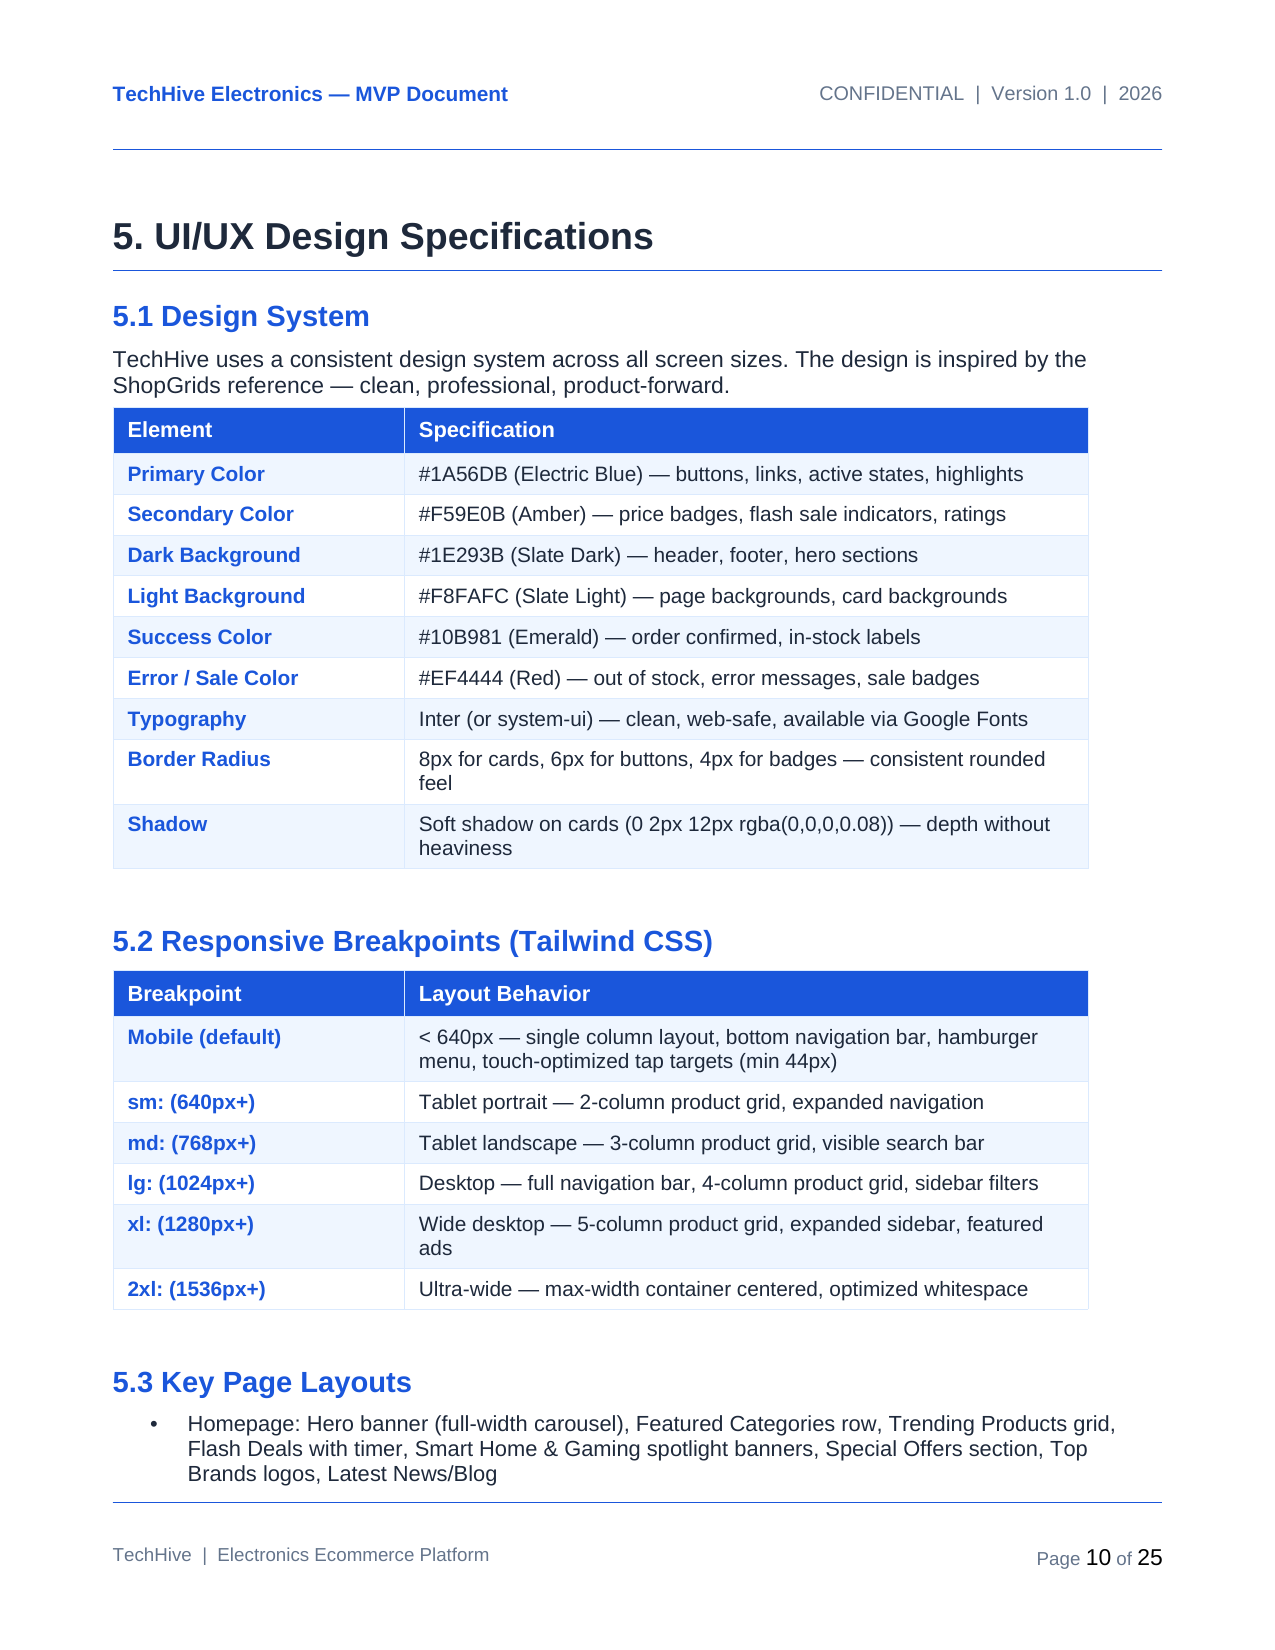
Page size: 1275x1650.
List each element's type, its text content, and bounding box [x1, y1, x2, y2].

table_cell Tablet landscape — 3-column product grid, visible search bar [405, 1123, 1088, 1163]
table_header Breakpoint [114, 971, 404, 1016]
table_cell Desktop — full navigation bar, 4-column product grid, sidebar filters [405, 1164, 1088, 1203]
table_cell Success Color [114, 617, 404, 657]
table_cell Wide desktop — 5-column product grid, expanded sidebar, featured ads [405, 1205, 1088, 1268]
table_cell Border Radius [114, 740, 404, 803]
table_cell 8px for cards, 6px for buttons, 4px for badges — consistent rounded feel [405, 740, 1088, 803]
subtitle 5.3 Key Page Layouts [112, 1365, 1162, 1398]
table_cell #10B981 (Emerald) — order confirmed, in-stock labels [405, 617, 1088, 657]
table_header Element [114, 408, 404, 453]
table_cell < 640px — single column layout, bottom navigation bar, hamburger menu, touch-optimized tap targets (min 44px) [405, 1017, 1088, 1081]
table_cell sm: (640px+) [114, 1082, 404, 1122]
table_cell Tablet portrait — 2-column product grid, expanded navigation [405, 1082, 1088, 1122]
table_cell Shadow [114, 805, 404, 868]
table_cell md: (768px+) [114, 1123, 404, 1163]
table_header Layout Behavior [405, 971, 1088, 1016]
table_cell Error / Sale Color [114, 658, 404, 698]
table_cell #1A56DB (Electric Blue) — buttons, links, active states, highlights [405, 454, 1088, 494]
table_cell #1E293B (Slate Dark) — header, footer, hero sections [405, 536, 1088, 575]
table_cell #EF4444 (Red) — out of stock, error messages, sale badges [405, 658, 1088, 698]
table_cell #F59E0B (Amber) — price badges, flash sale indicators, ratings [405, 495, 1088, 534]
table_cell Secondary Color [114, 495, 404, 534]
table_cell Primary Color [114, 454, 404, 494]
table_cell Soft shadow on cards (0 2px 12px rgba(0,0,0,0.08)) — depth without heaviness [405, 805, 1088, 868]
subtitle 5.1 Design System [112, 299, 1162, 333]
list Homepage: Hero banner (full-width carousel), Featured Categories row, Trending Products grid, Flash Deals with timer, Smart Home & Gaming spotlight banners, Special Offers section, Top Brands logos, Latest News/Blog [150, 1411, 1162, 1487]
subtitle 5. UI/UX Design Specifications [112, 214, 1162, 270]
table_cell Inter (or system-ui) — clean, web-safe, available via Google Fonts [405, 699, 1088, 739]
table_header Specification [405, 408, 1088, 453]
table_cell xl: (1280px+) [114, 1205, 404, 1268]
table_cell Dark Background [114, 536, 404, 575]
table_cell Ultra-wide — max-width container centered, optimized whitespace [405, 1269, 1088, 1309]
table_cell Light Background [114, 576, 404, 616]
table_cell #F8FAFC (Slate Light) — page backgrounds, card backgrounds [405, 576, 1088, 616]
subtitle 5.2 Responsive Breakpoints (Tailwind CSS) [112, 924, 1162, 957]
table_cell Typography [114, 699, 404, 739]
table_cell 2xl: (1536px+) [114, 1269, 404, 1309]
text TechHive uses a consistent design system across all screen sizes. The design is inspired by the ShopGrids reference — clean, professional, product-forward. [112, 346, 1162, 398]
table_cell lg: (1024px+) [114, 1164, 404, 1203]
table_cell Mobile (default) [114, 1017, 404, 1081]
